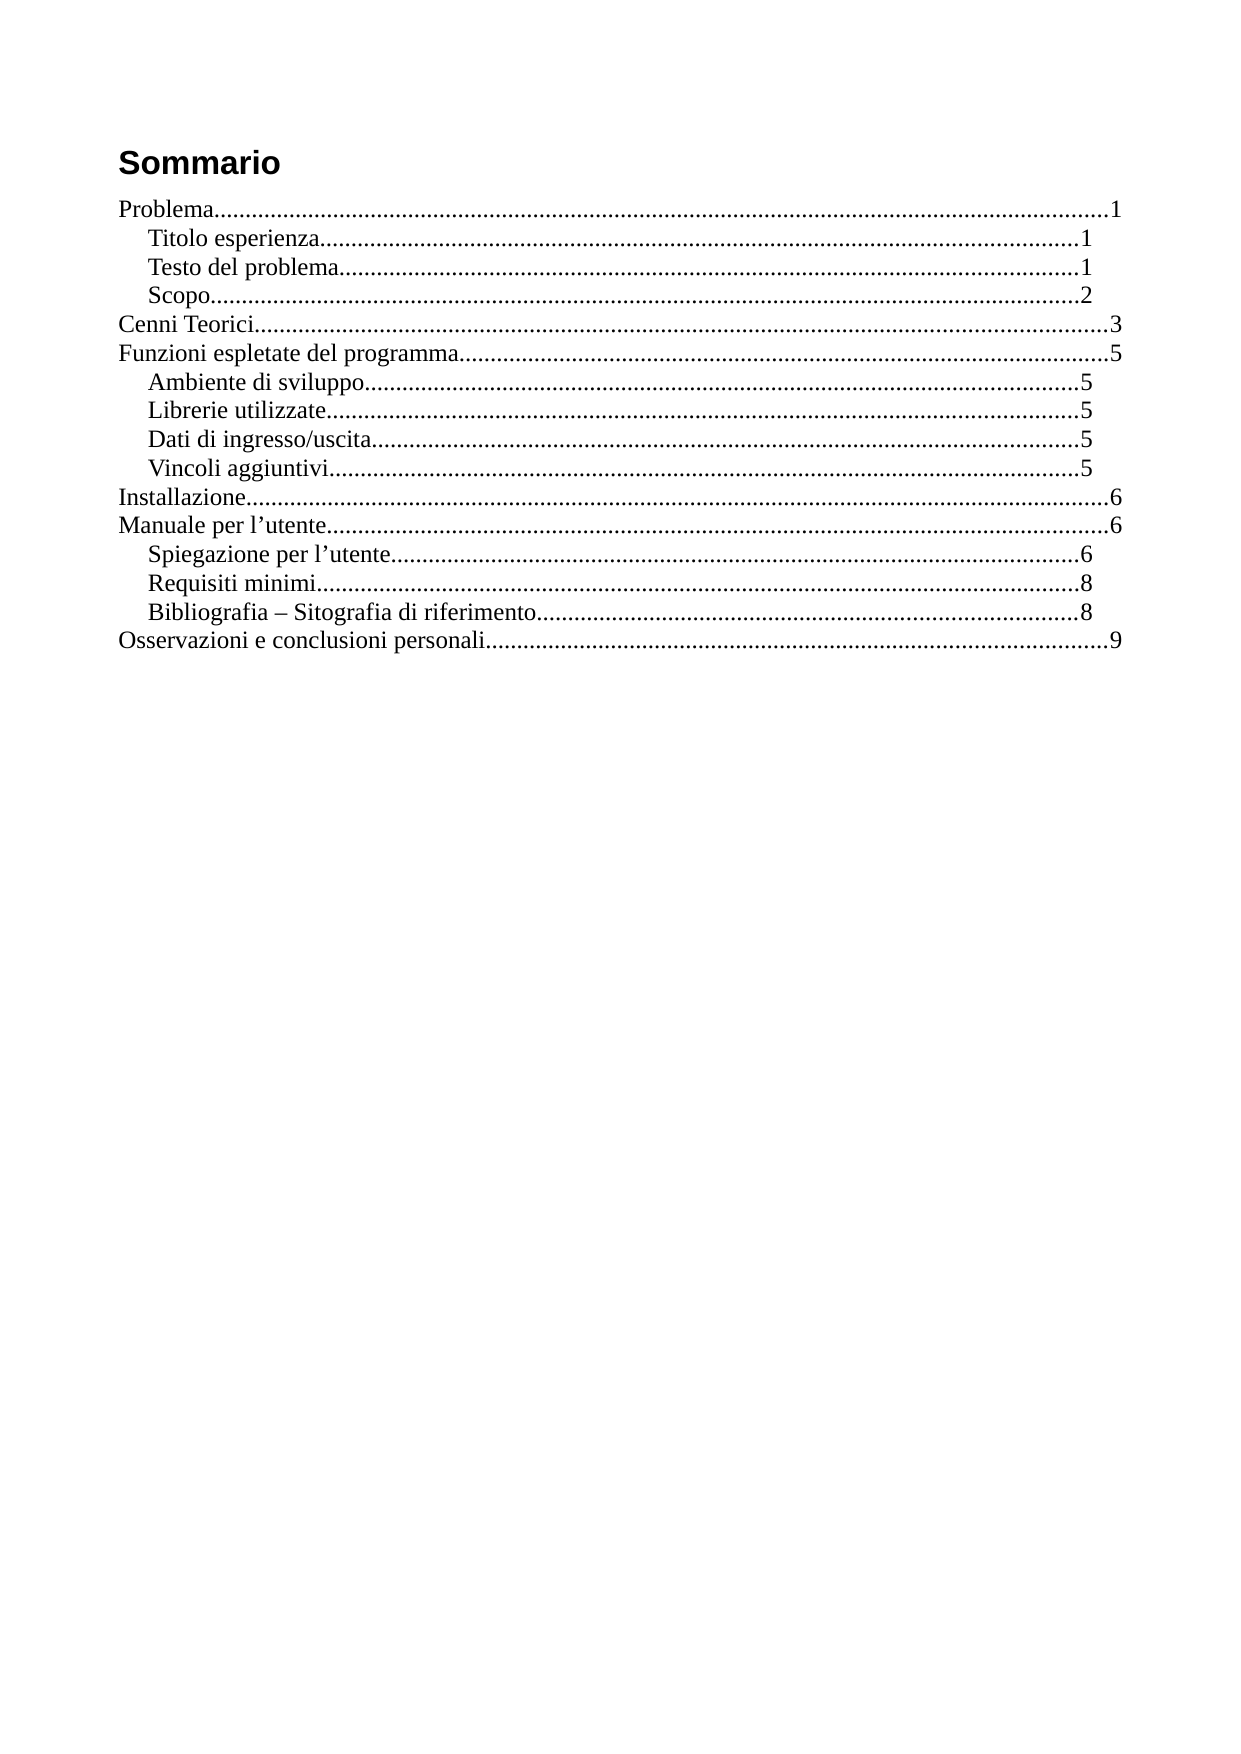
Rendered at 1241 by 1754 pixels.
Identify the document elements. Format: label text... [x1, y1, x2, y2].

text Funzioni espletate del programma 5 [118, 338, 1122, 367]
text Cenni Teorici 3 [118, 309, 1122, 338]
text Dati di ingresso/uscita 5 [148, 424, 1122, 453]
text Installazione 6 [118, 482, 1122, 510]
subtitle Sommario [118, 143, 1122, 182]
text Osservazioni e conclusioni personali 9 [118, 625, 1122, 654]
text Spiegazione per l’utente 6 [148, 539, 1122, 568]
text Problema 1 [118, 194, 1122, 223]
text Ambiente di sviluppo 5 [148, 367, 1122, 395]
text Titolo esperienza 1 [148, 223, 1122, 252]
text Testo del problema 1 [148, 252, 1122, 280]
text Bibliografia – Sitografia di riferimento 8 [148, 597, 1122, 625]
text Scopo 2 [148, 280, 1122, 309]
text Librerie utilizzate 5 [148, 395, 1122, 424]
text Manuale per l’utente 6 [118, 510, 1122, 539]
text Vincoli aggiuntivi 5 [148, 453, 1122, 482]
text Requisiti minimi 8 [148, 568, 1122, 597]
